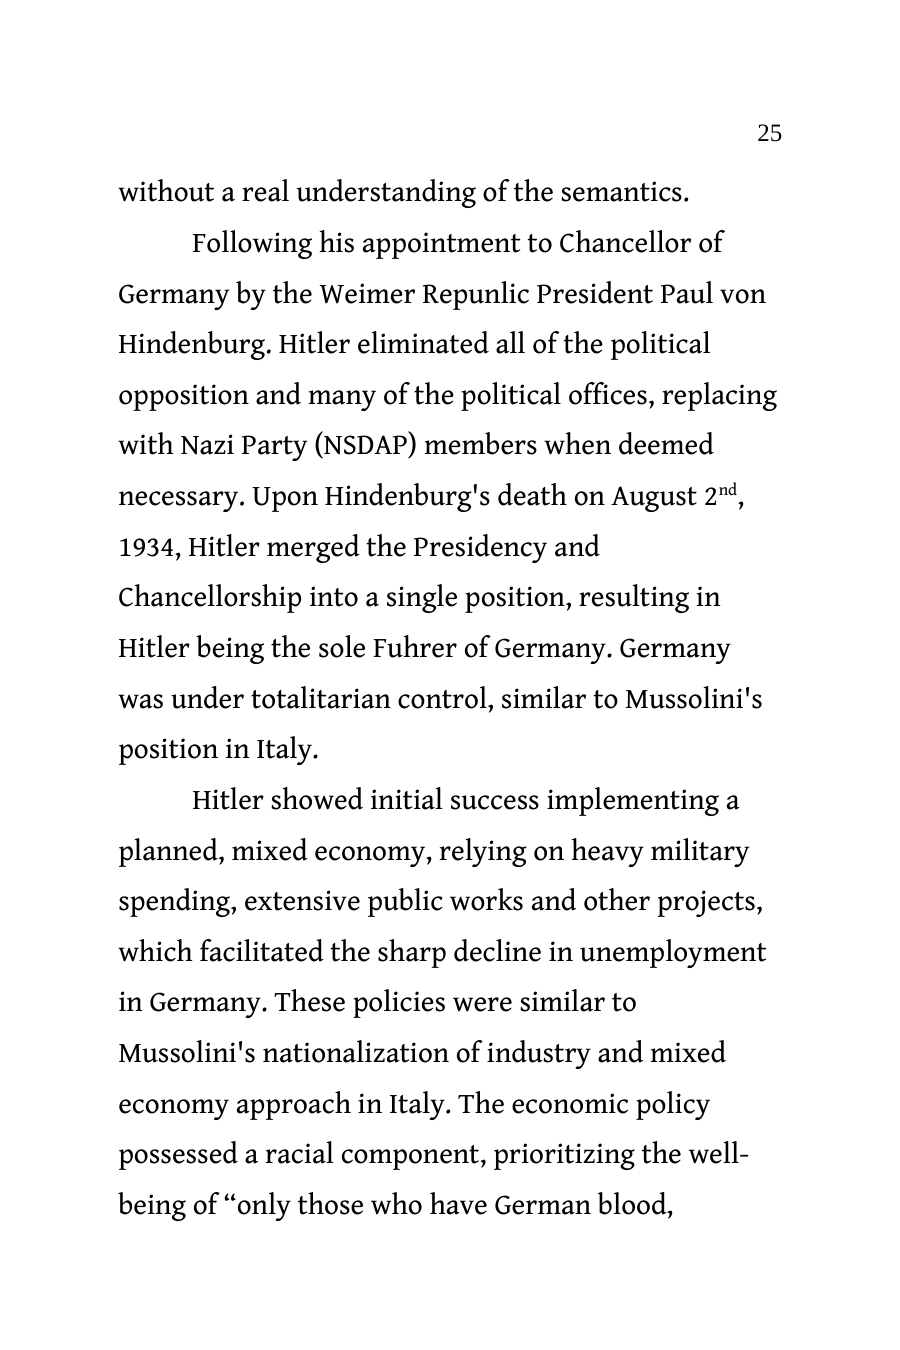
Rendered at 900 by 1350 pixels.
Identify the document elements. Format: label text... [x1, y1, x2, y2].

text Hitler showed initial success implementing a planned, mixed economy, relying on heavy military spending, extensive public works and other projects, which facilitated the sharp decline in unemployment in Germany. These policies were similar to Mussolini's nationalization of industry and mixed economy approach in Italy. The economic policy possessed a racial component, prioritizing the well-being of “only those who have German blood, [118, 784, 782, 1223]
text Following his appointment to Chancellor of Germany by the Weimer Repunlic President Paul von Hindenburg. Hitler eliminated all of the political opposition and many of the political offices, replacing with Nazi Party (NSDAP) members when deemed necessary. Upon Hindenburg's death on August 2nd, 1934, Hitler merged the Presidency and Chancellorship into a single position, resulting in Hitler being the sole Fuhrer of Germany. Germany was under totalitarian control, similar to Mussolini's position in Italy. [118, 227, 782, 767]
text without a real understanding of the semantics. [118, 176, 782, 210]
